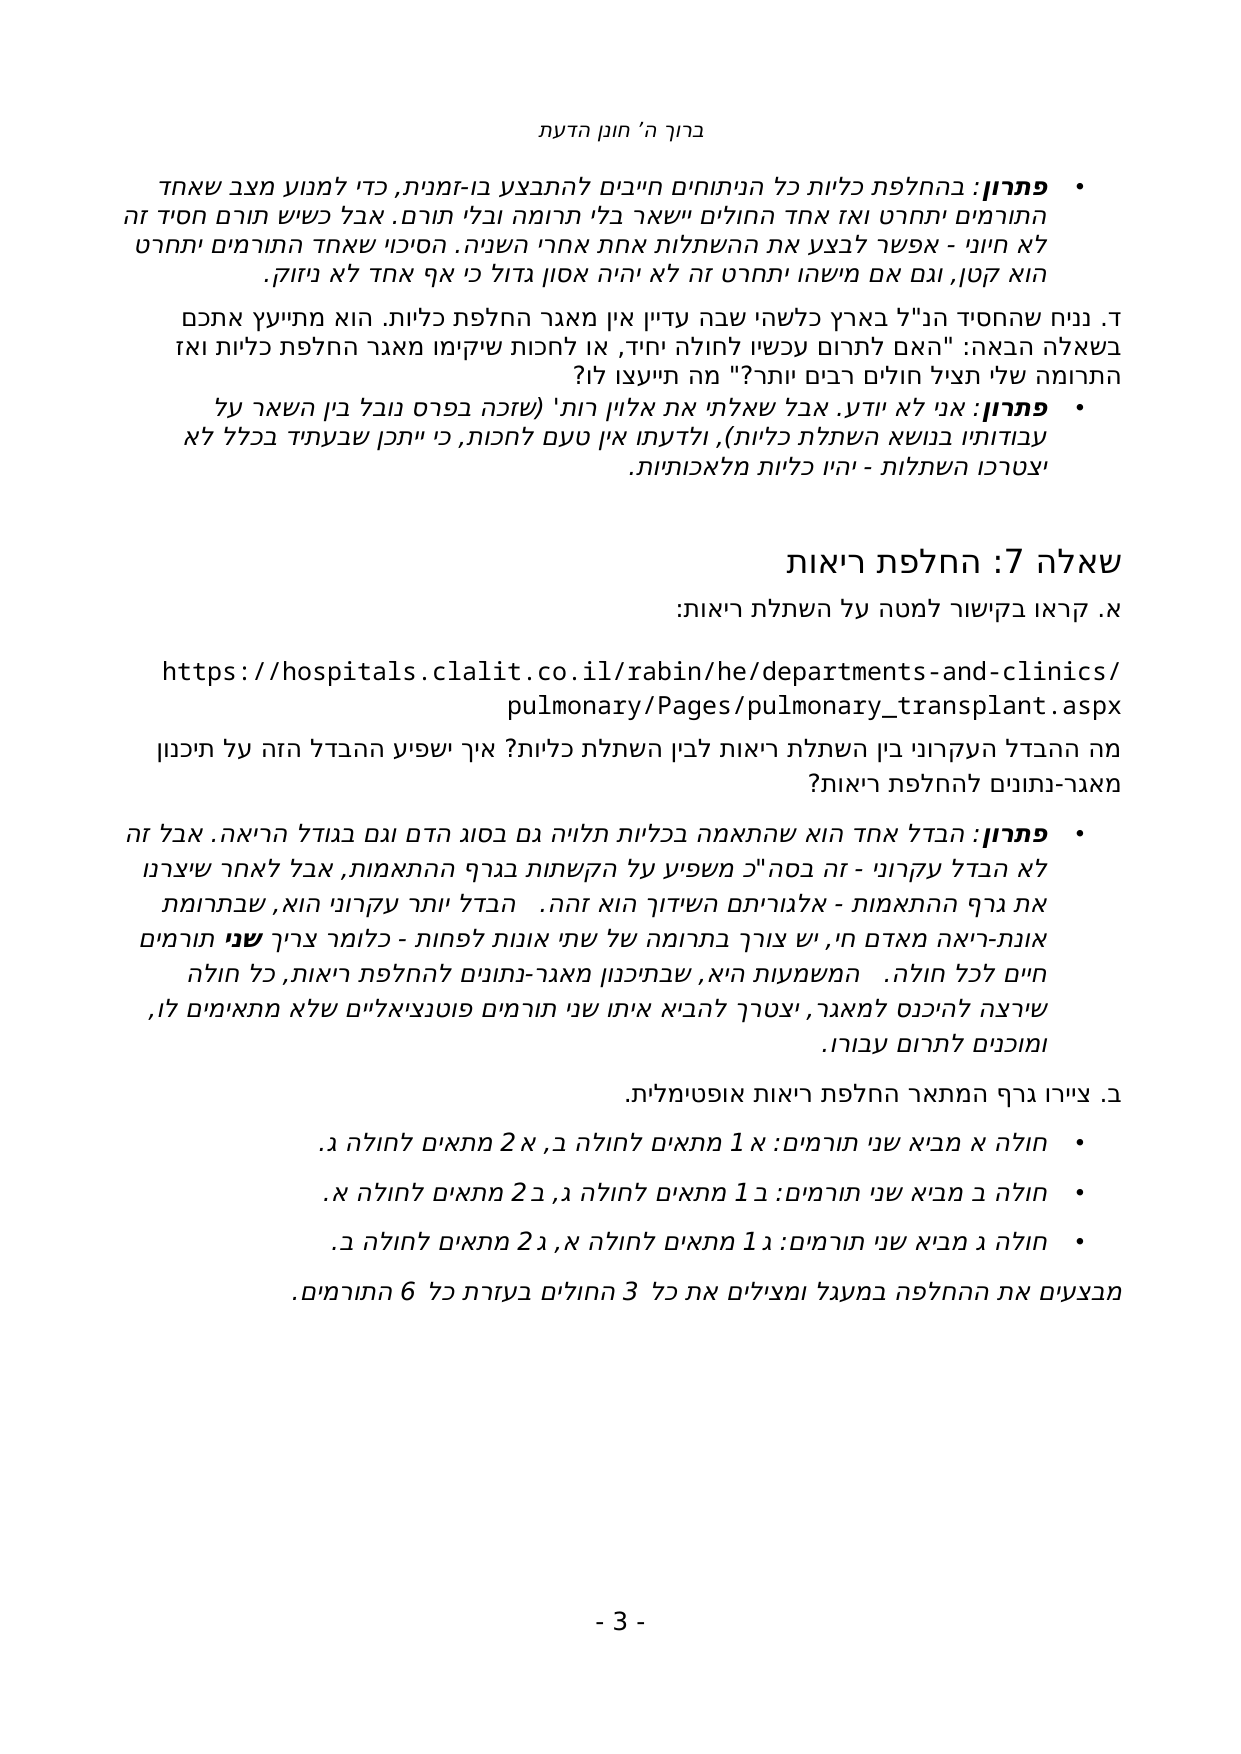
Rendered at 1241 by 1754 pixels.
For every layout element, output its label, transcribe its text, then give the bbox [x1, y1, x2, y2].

text מבצעים את ההחלפה במעגל ומצילים את כל 3 החולים בעזרת כל 6 התורמים. [118, 1277, 1122, 1306]
list פתרון: בהחלפת כליות כל הניתוחים חייבים להתבצע בו-זמנית, כדי למנוע מצב שאחד התורמים יתחרט ואז אחד החולים יישאר בלי תרומה ובלי תורם. אבל כשיש תורם חסיד זה לא חיוני - אפשר לבצע את ההשתלות אחת אחרי השניה. הסיכוי שאחד התורמים יתחרט הוא קטן, וגם אם מישהו יתחרט זה לא יהיה אסון גדול כי אף אחד לא ניזוק. [118, 172, 1084, 288]
text א. קראו בקישור למטה על השתלת ריאות: [118, 594, 1122, 623]
subtitle https://hospitals.clalit.co.il/rabin/he/departments-and-clinics/pulmonary/Pages/pulmonary_transplant.aspx [118, 654, 1122, 722]
text ד. נניח שהחסיד הנ"ל בארץ כלשהי שבה עדיין אין מאגר החלפת כליות. הוא מתייעץ אתכם בשאלה הבאה: "האם לתרום עכשיו לחולה יחיד, או לחכות שיקימו מאגר החלפת כליות ואז התרומה שלי תציל חולים רבים יותר?" מה תייעצו לו? [118, 303, 1122, 391]
list חולה ג מביא שני תורמים: ג1 מתאים לחולה א, ג2 מתאים לחולה ב. [118, 1227, 1084, 1257]
list חולה ב מביא שני תורמים: ב1 מתאים לחולה ג, ב2 מתאים לחולה א. [118, 1178, 1084, 1207]
subtitle שאלה 7: החלפת ריאות [118, 543, 1122, 581]
list חולה א מביא שני תורמים: א1 מתאים לחולה ב, א2 מתאים לחולה ג. [118, 1128, 1084, 1157]
list פתרון: אני לא יודע. אבל שאלתי את אלוין רות' (שזכה בפרס נובל בין השאר על עבודותיו בנושא השתלת כליות), ולדעתו אין טעם לחכות, כי ייתכן שבעתיד בכלל לא יצטרכו השתלות - יהיו כליות מלאכותיות. [118, 393, 1084, 481]
text מה ההבדל העקרוני בין השתלת ריאות לבין השתלת כליות? איך ישפיע ההבדל הזה על תיכנון מאגר-נתונים להחלפת ריאות? [118, 734, 1122, 799]
list פתרון: הבדל אחד הוא שהתאמה בכליות תלויה גם בסוג הדם וגם בגודל הריאה. אבל זה לא הבדל עקרוני - זה בסה"כ משפיע על הקשתות בגרף ההתאמות, אבל לאחר שיצרנו את גרף ההתאמות - אלגוריתם השידוך הוא זהה. הבדל יותר עקרוני הוא, שבתרומת אונת-ריאה מאדם חי, יש צורך בתרומה של שתי אונות לפחות - כלומר צריך שני תורמים חיים לכל חולה. המשמעות היא, שבתיכנון מאגר-נתונים להחלפת ריאות, כל חולה שירצה להיכנס למאגר, יצטרך להביא איתו שני תורמים פוטנציאליים שלא מתאימים לו, ומוכנים לתרום עבורו. [118, 819, 1084, 1058]
text ב. ציירו גרף המתאר החלפת ריאות אופטימלית. [118, 1079, 1122, 1108]
